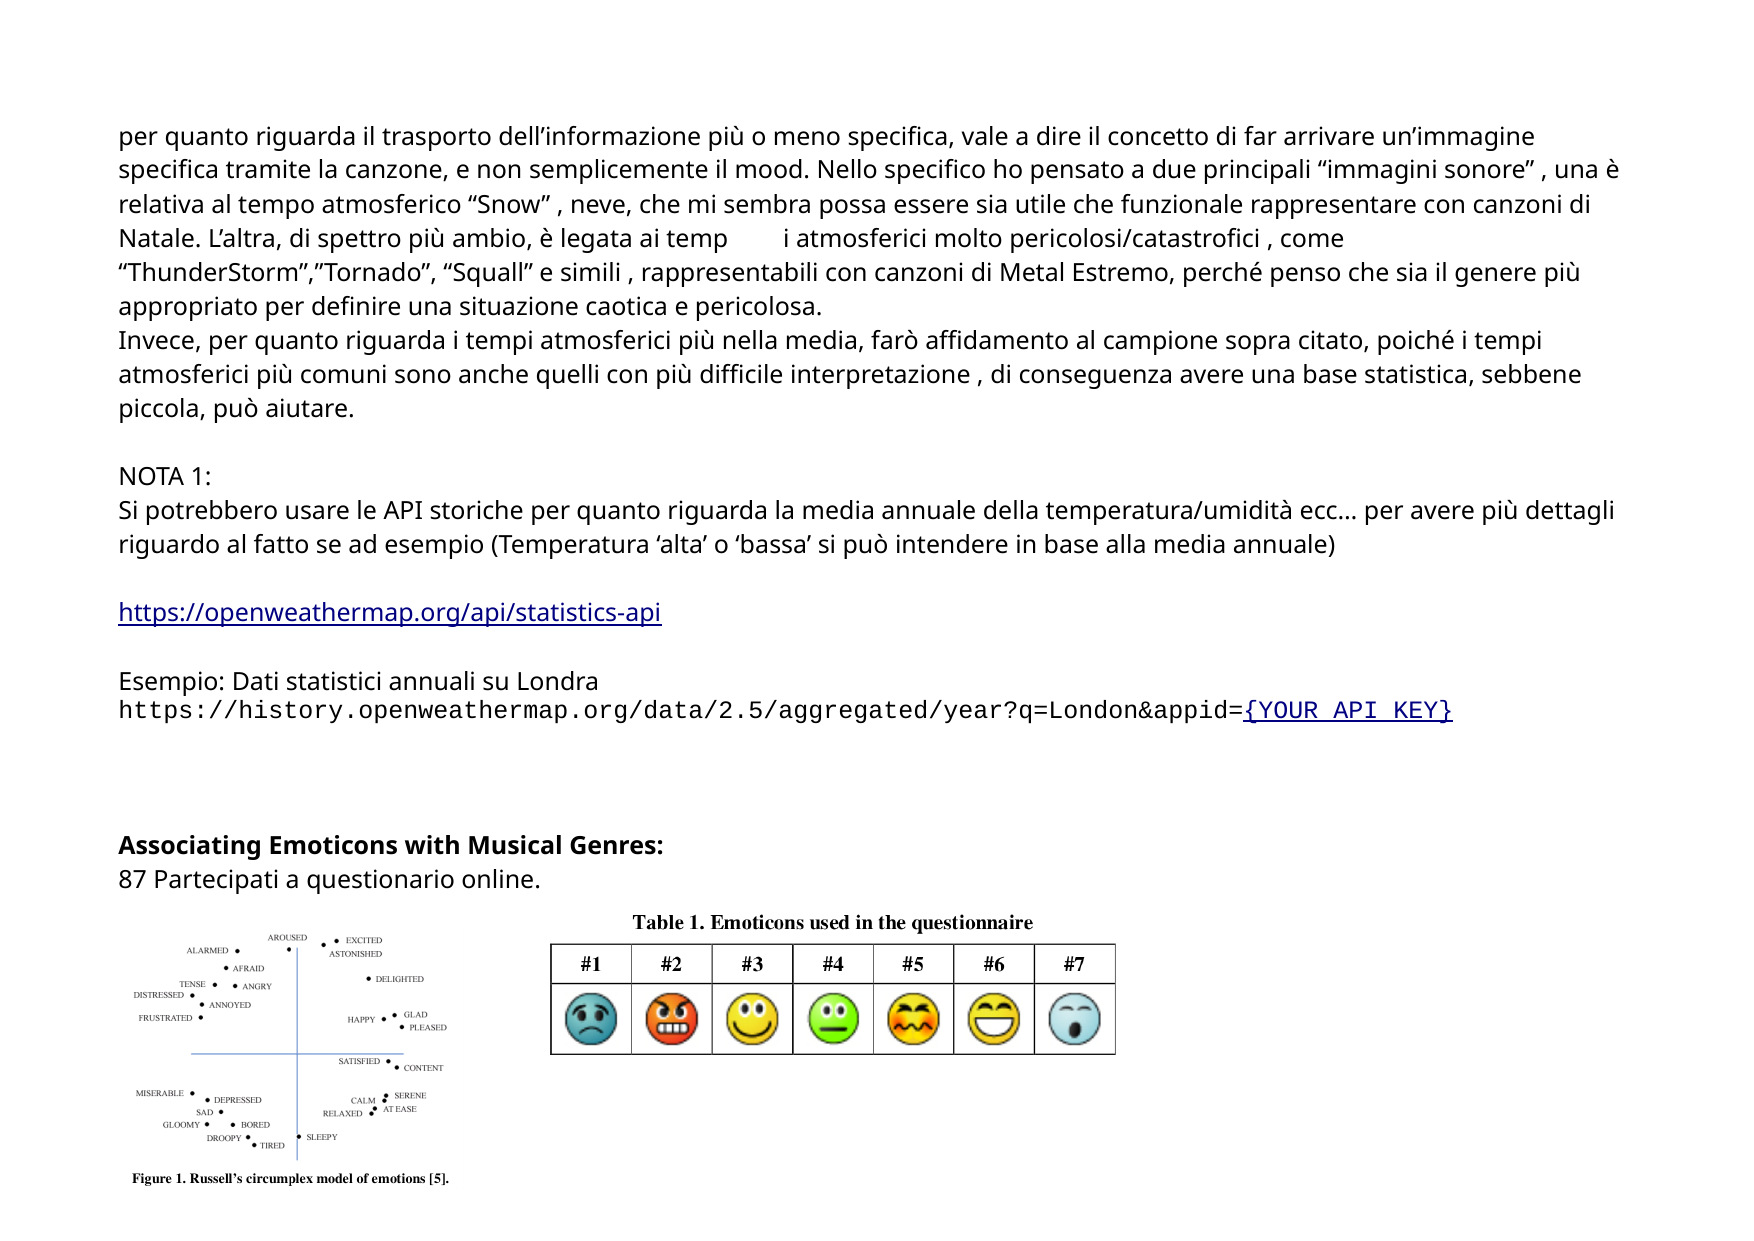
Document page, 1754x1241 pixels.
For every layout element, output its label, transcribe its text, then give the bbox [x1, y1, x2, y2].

text 87 Partecipati a questionario online. [118, 862, 1636, 896]
text NOTA 1: [118, 459, 1636, 493]
text Si potrebbero usare le API storiche per quanto riguarda la media annuale della temperatura/umidità ecc… per avere più dettagli riguardo al fatto se ad esempio (Temperatura ‘alta’ o ‘bassa’ si può intendere in base alla media annuale) [118, 493, 1636, 561]
text Invece, per quanto riguarda i tempi atmosferici più nella media, farò affidamento al campione sopra citato, poiché i tempi atmosferici più comuni sono anche quelli con più difficile interpretazione , di conseguenza avere una base statistica, sebbene piccola, può aiutare. [118, 322, 1636, 425]
text https://history.openweathermap.org/data/2.5/aggregated/year?q=London&appid={YOUR API KEY} [118, 697, 1636, 726]
text Esempio: Dati statistici annuali su Londra [118, 663, 1636, 697]
picture [117, 930, 464, 1189]
text Associating Emoticons with Musical Genres: [118, 828, 1636, 862]
picture [541, 906, 1124, 1056]
text https://openweathermap.org/api/statistics-api [118, 595, 1636, 629]
text per quanto riguarda il trasporto dell’informazione più o meno specifica, vale a dire il concetto di far arrivare un’immagine specifica tramite la canzone, e non semplicemente il mood. Nello specifico ho pensato a due principali “immagini sonore” , una è relativa al tempo atmosferico “Snow” , neve, che mi sembra possa essere sia utile che funzionale rappresentare con canzoni di Natale. L’altra, di spettro più ambio, è legata ai temp i atmosferici molto pericolosi/catastrofici , come “ThunderStorm”,”Tornado”, “Squall” e simili , rappresentabili con canzoni di Metal Estremo, perché penso che sia il genere più appropriato per definire una situazione caotica e pericolosa. [118, 118, 1636, 322]
